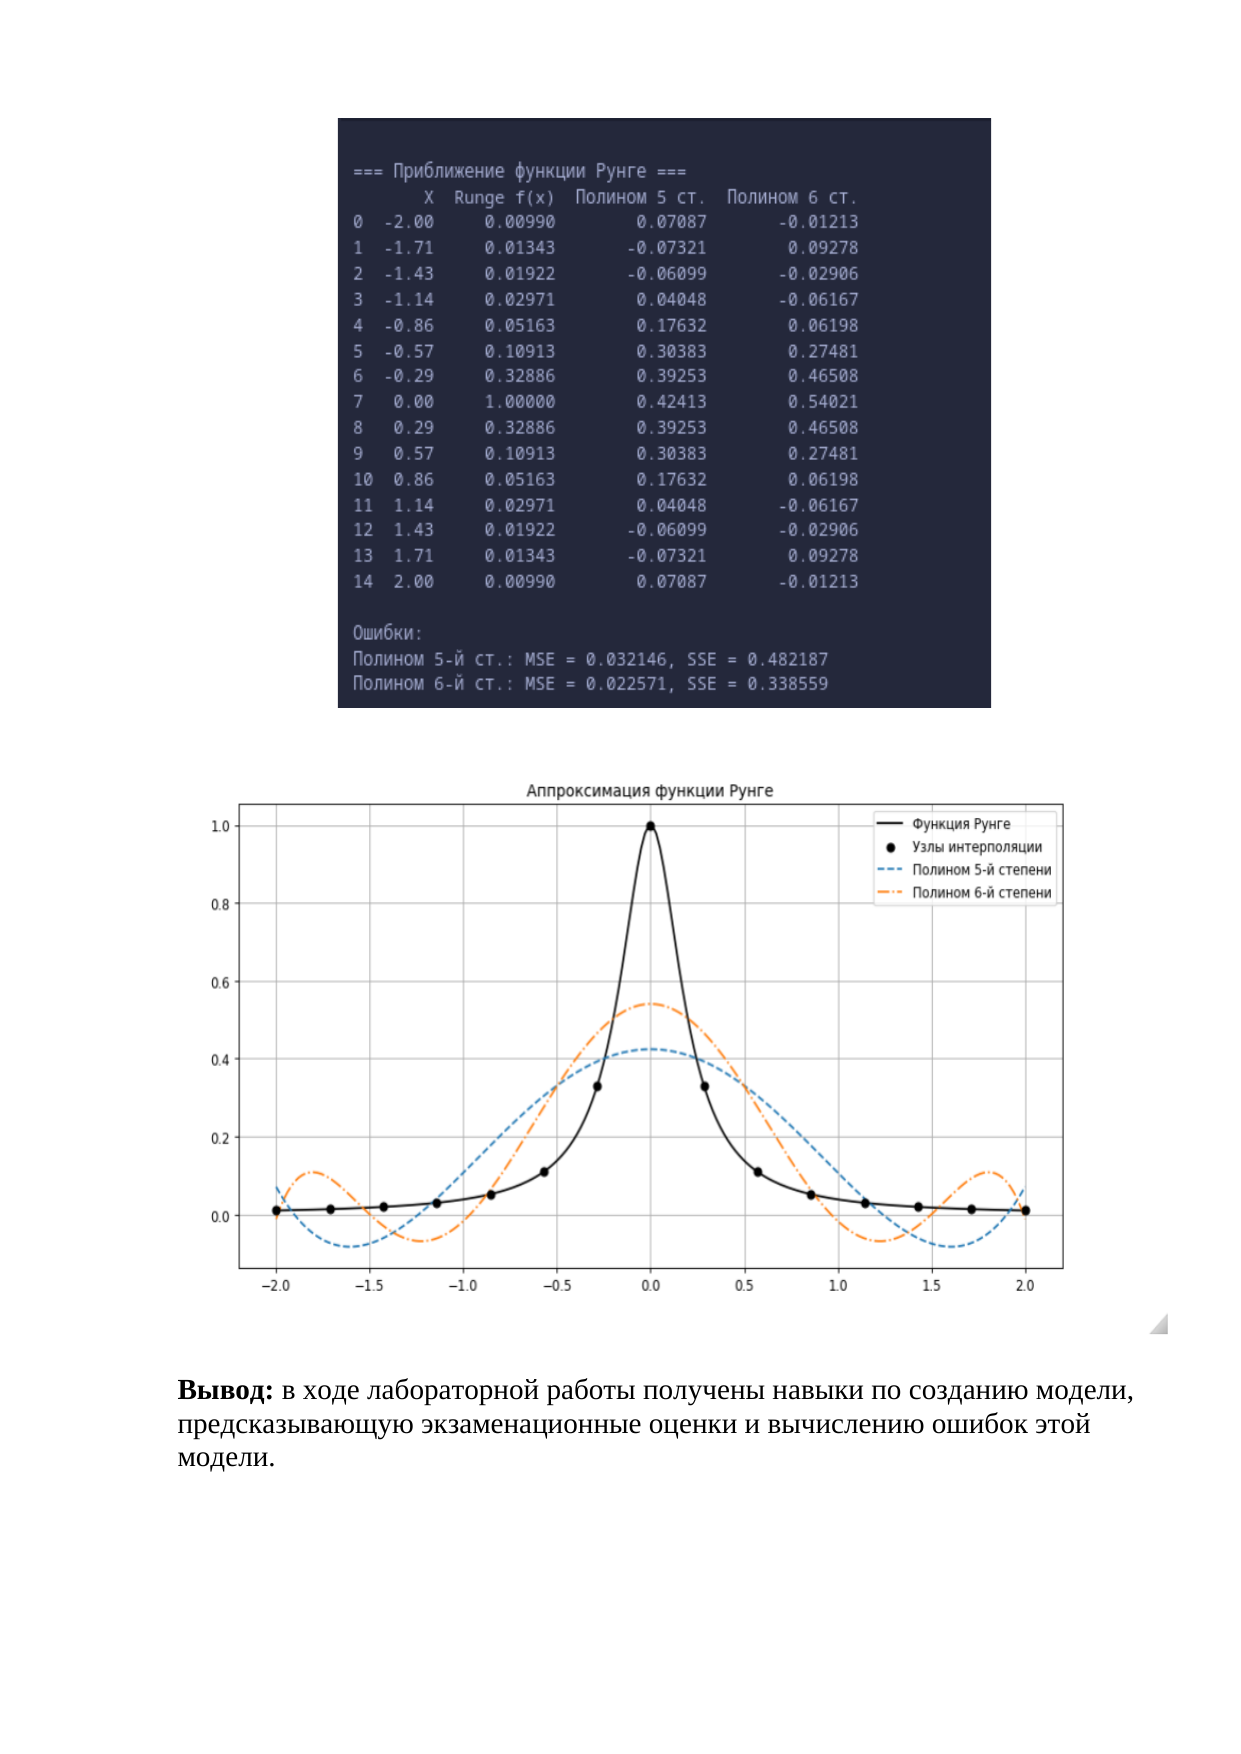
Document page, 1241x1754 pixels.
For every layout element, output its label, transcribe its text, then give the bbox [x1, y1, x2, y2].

picture [337, 118, 992, 708]
picture [177, 740, 1172, 1339]
text Вывод: в ходе лабораторной работы получены навыки по созданию модели, предсказывающую экзаменационные оценки и вычислению ошибок этой модели. [177, 1372, 1152, 1473]
